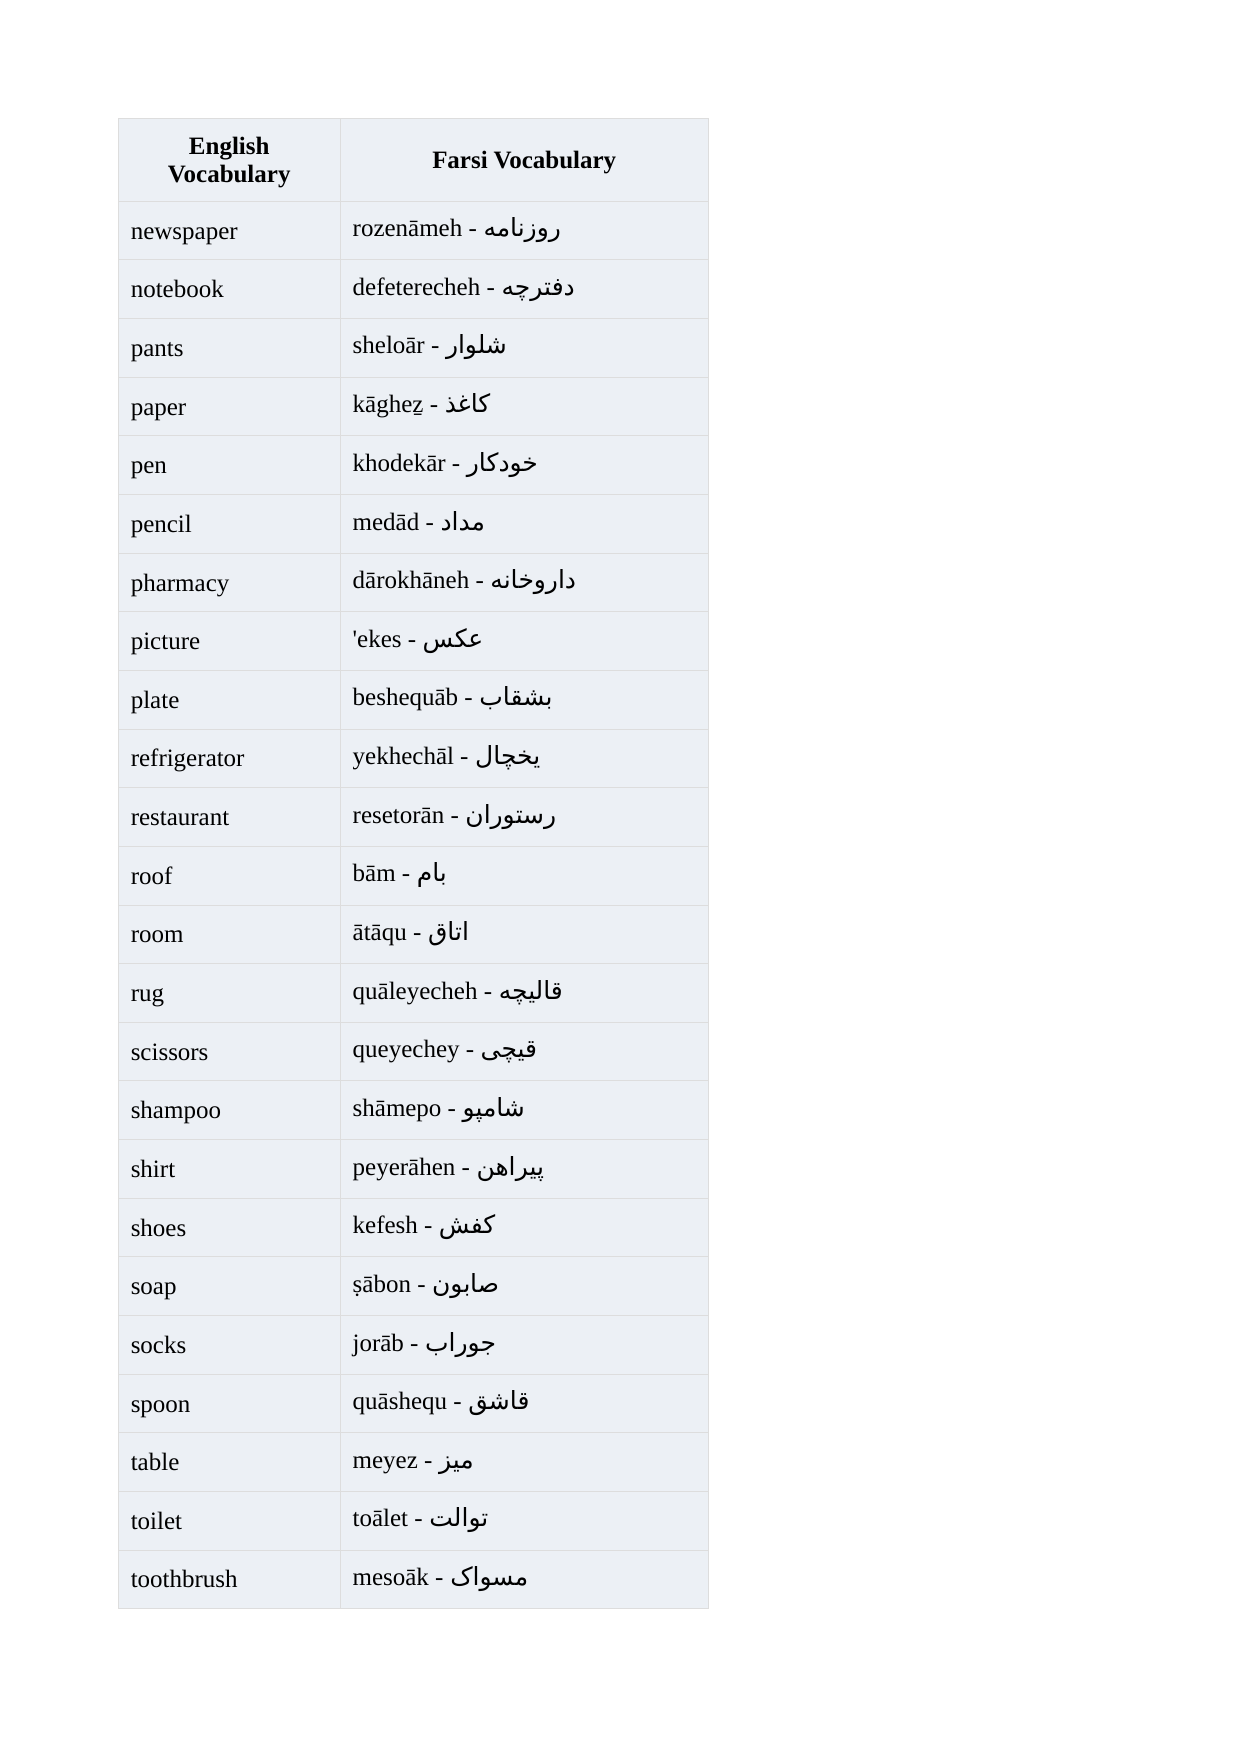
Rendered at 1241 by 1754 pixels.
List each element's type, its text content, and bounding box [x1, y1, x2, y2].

table_cell pharmacy [119, 554, 340, 611]
table_cell beshequāb - بشقاب [341, 671, 708, 728]
table_cell defeterecheh - دفترچه [341, 260, 708, 318]
table_cell pencil [119, 495, 340, 553]
table_cell jorāb - جوراب [341, 1316, 708, 1374]
table_cell toothbrush [119, 1551, 340, 1608]
table_cell socks [119, 1316, 340, 1374]
table_cell ātāqu - اتاق [341, 906, 708, 963]
table_cell scissors [119, 1023, 340, 1080]
table_cell khodekār - خودکار [341, 436, 708, 494]
table_cell table [119, 1433, 340, 1491]
table_cell roof [119, 847, 340, 904]
table_cell meyez - میز [341, 1433, 708, 1491]
table_header Farsi Vocabulary [341, 119, 708, 201]
table_cell quāleyecheh - قالیچه [341, 964, 708, 1022]
table_cell shirt [119, 1140, 340, 1198]
table_cell toālet - توالت [341, 1492, 708, 1549]
table_cell kāgheẕ - کاغذ [341, 378, 708, 435]
table_cell queyechey - قیچی [341, 1023, 708, 1080]
table_cell pants [119, 319, 340, 377]
table_cell refrigerator [119, 730, 340, 787]
table_cell shāmepo - شامپو [341, 1081, 708, 1139]
table_cell plate [119, 671, 340, 728]
table_cell paper [119, 378, 340, 435]
table_cell yekhechāl - یخچال [341, 730, 708, 787]
table_cell shampoo [119, 1081, 340, 1139]
table_cell peyerāhen - پیراهن [341, 1140, 708, 1198]
table_cell newspaper [119, 202, 340, 259]
table_cell 'ekes - عکس [341, 612, 708, 670]
table_cell soap [119, 1257, 340, 1315]
table_header English Vocabulary [119, 119, 340, 201]
table_cell shoes [119, 1199, 340, 1256]
table_cell pen [119, 436, 340, 494]
table_cell restaurant [119, 788, 340, 846]
table_cell rozenāmeh - روزنامه [341, 202, 708, 259]
table_cell medād - مداد [341, 495, 708, 553]
table_cell kefesh - کفش [341, 1199, 708, 1256]
table_cell quāshequ - قاشق [341, 1375, 708, 1432]
table_cell picture [119, 612, 340, 670]
table_cell spoon [119, 1375, 340, 1432]
table_cell rug [119, 964, 340, 1022]
table_cell notebook [119, 260, 340, 318]
table_cell dārokhāneh - داروخانه [341, 554, 708, 611]
table_cell mesoāk - مسواک [341, 1551, 708, 1608]
table_cell ṣābon - صابون [341, 1257, 708, 1315]
table_cell toilet [119, 1492, 340, 1549]
table_cell bām - بام [341, 847, 708, 904]
table_cell resetorān - رستوران [341, 788, 708, 846]
table_cell sheloār - شلوار [341, 319, 708, 377]
table_cell room [119, 906, 340, 963]
